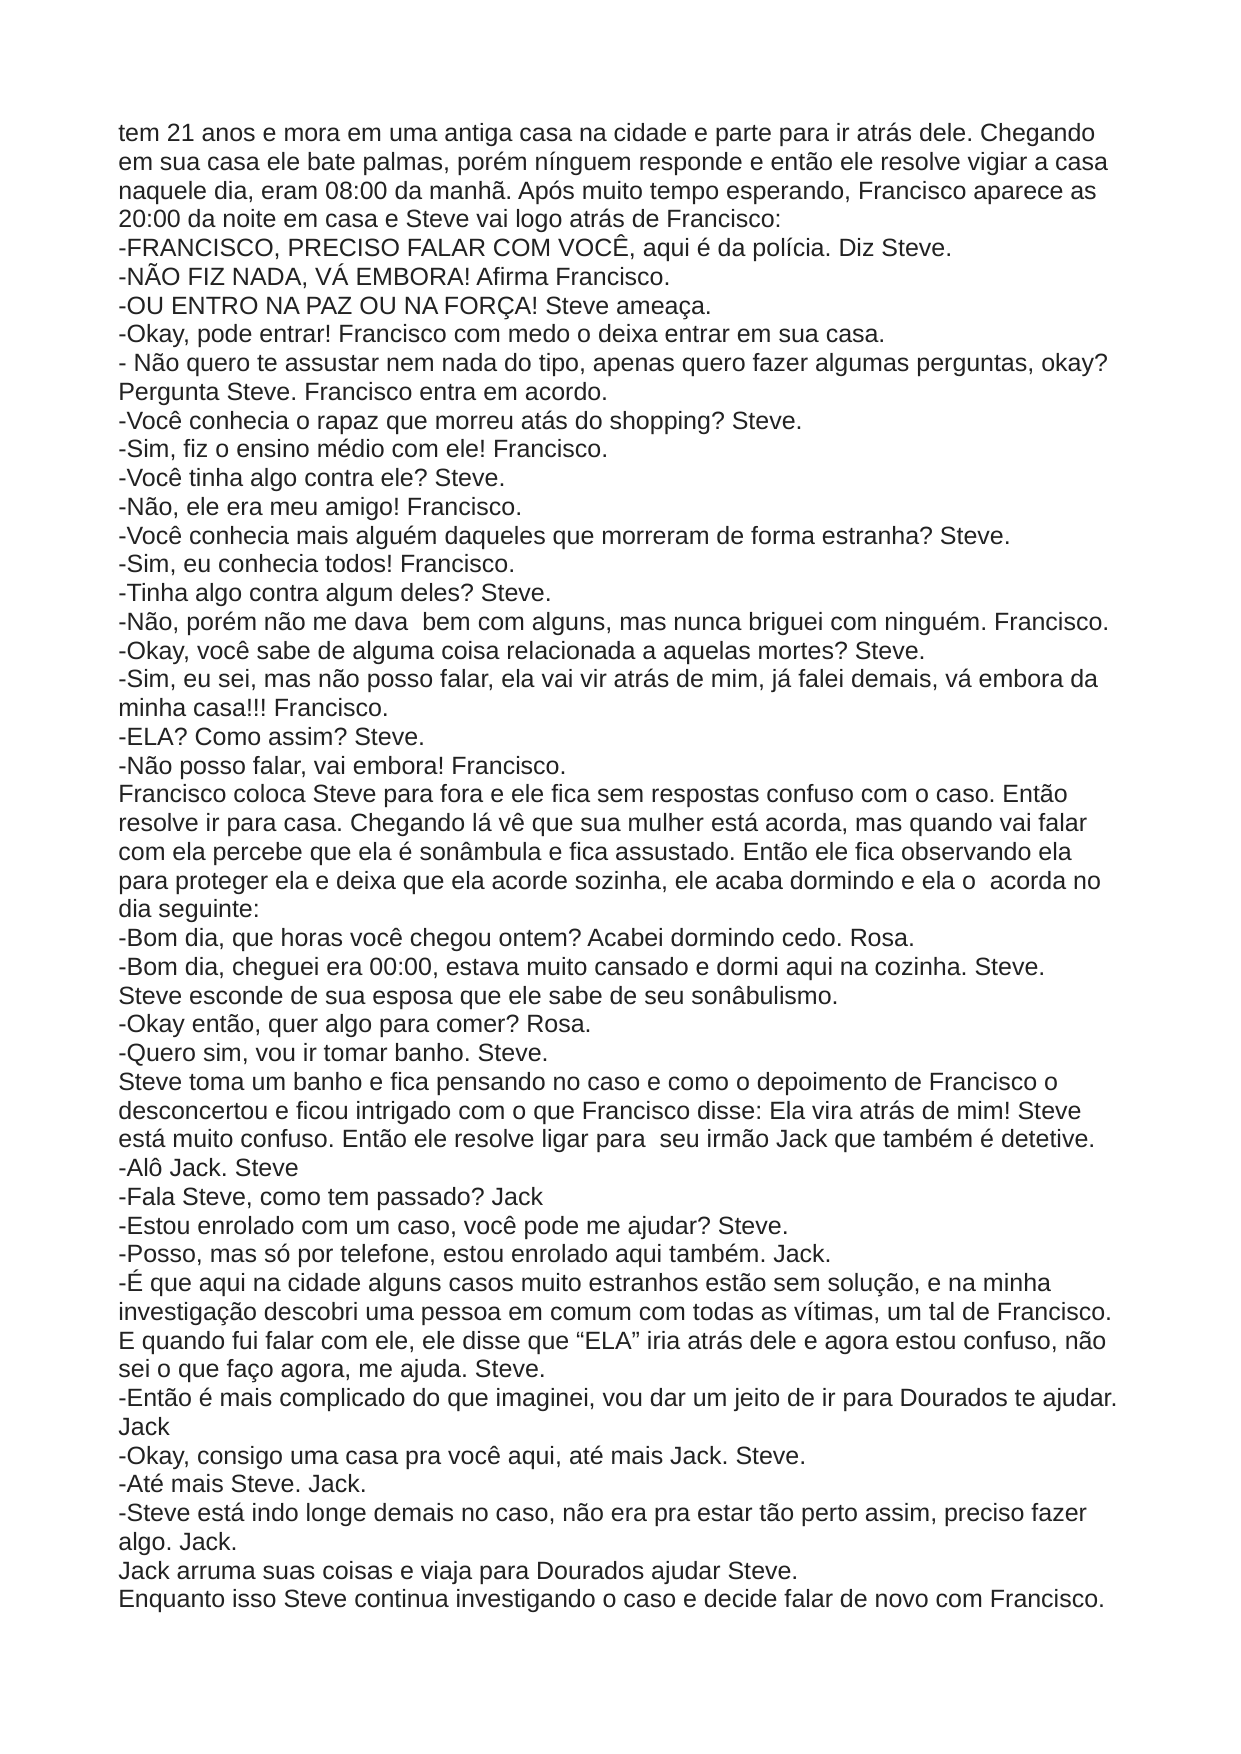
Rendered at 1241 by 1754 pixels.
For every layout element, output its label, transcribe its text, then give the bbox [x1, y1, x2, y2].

text Steve esconde de sua esposa que ele sabe de seu sonâbulismo. [118, 981, 1122, 1009]
text -FRANCISCO, PRECISO FALAR COM VOCÊ, aqui é da polícia. Diz Steve. [118, 233, 1122, 262]
text -OU ENTRO NA PAZ OU NA FORÇA! Steve ameaça. [118, 291, 1122, 319]
text -Não, ele era meu amigo! Francisco. [118, 492, 1122, 521]
text -Okay, pode entrar! Francisco com medo o deixa entrar em sua casa. [118, 319, 1122, 348]
text -Alô Jack. Steve [118, 1153, 1122, 1182]
text -Okay então, quer algo para comer? Rosa. [118, 1009, 1122, 1038]
text -Sim, eu conhecia todos! Francisco. [118, 549, 1122, 578]
text -Posso, mas só por telefone, estou enrolado aqui também. Jack. [118, 1239, 1122, 1268]
text -Tinha algo contra algum deles? Steve. [118, 578, 1122, 607]
text -É que aqui na cidade alguns casos muito estranhos estão sem solução, e na minha investigação descobri uma pessoa em comum com todas as vítimas, um tal de Francisco. E quando fui falar com ele, ele disse que “ELA” iria atrás dele e agora estou confuso, não sei o que faço agora, me ajuda. Steve. [118, 1268, 1122, 1383]
text -Bom dia, cheguei era 00:00, estava muito cansado e dormi aqui na cozinha. Steve. [118, 952, 1122, 981]
text -Sim, fiz o ensino médio com ele! Francisco. [118, 434, 1122, 463]
text Francisco coloca Steve para fora e ele fica sem respostas confuso com o caso. Então resolve ir para casa. Chegando lá vê que sua mulher está acorda, mas quando vai falar com ela percebe que ela é sonâmbula e fica assustado. Então ele fica observando ela para proteger ela e deixa que ela acorde sozinha, ele acaba dormindo e ela o acorda no dia seguinte: [118, 779, 1122, 923]
text Steve toma um banho e fica pensando no caso e como o depoimento de Francisco o desconcertou e ficou intrigado com o que Francisco disse: Ela vira atrás de mim! Steve está muito confuso. Então ele resolve ligar para seu irmão Jack que também é detetive. [118, 1067, 1122, 1153]
text -Sim, eu sei, mas não posso falar, ela vai vir atrás de mim, já falei demais, vá embora da minha casa!!! Francisco. [118, 664, 1122, 722]
text -Fala Steve, como tem passado? Jack [118, 1182, 1122, 1211]
text -Você tinha algo contra ele? Steve. [118, 463, 1122, 492]
text -Quero sim, vou ir tomar banho. Steve. [118, 1038, 1122, 1067]
text -Até mais Steve. Jack. [118, 1469, 1122, 1498]
text -ELA? Como assim? Steve. [118, 722, 1122, 751]
text -Steve está indo longe demais no caso, não era pra estar tão perto assim, preciso fazer algo. Jack. [118, 1498, 1122, 1556]
text -Bom dia, que horas você chegou ontem? Acabei dormindo cedo. Rosa. [118, 923, 1122, 952]
text Jack arruma suas coisas e viaja para Dourados ajudar Steve. [118, 1556, 1122, 1584]
text -Estou enrolado com um caso, você pode me ajudar? Steve. [118, 1211, 1122, 1239]
text - Não quero te assustar nem nada do tipo, apenas quero fazer algumas perguntas, okay? Pergunta Steve. Francisco entra em acordo. [118, 348, 1122, 406]
text -Você conhecia o rapaz que morreu atás do shopping? Steve. [118, 406, 1122, 434]
text -Não, porém não me dava bem com alguns, mas nunca briguei com ninguém. Francisco. [118, 607, 1122, 636]
text -Então é mais complicado do que imaginei, vou dar um jeito de ir para Dourados te ajudar. Jack [118, 1383, 1122, 1441]
text -Você conhecia mais alguém daqueles que morreram de forma estranha? Steve. [118, 521, 1122, 549]
text -Okay, consigo uma casa pra você aqui, até mais Jack. Steve. [118, 1441, 1122, 1469]
text -Okay, você sabe de alguma coisa relacionada a aquelas mortes? Steve. [118, 636, 1122, 664]
text -NÃO FIZ NADA, VÁ EMBORA! Afirma Francisco. [118, 262, 1122, 291]
text tem 21 anos e mora em uma antiga casa na cidade e parte para ir atrás dele. Chegando em sua casa ele bate palmas, porém nínguem responde e então ele resolve vigiar a casa naquele dia, eram 08:00 da manhã. Após muito tempo esperando, Francisco aparece as 20:00 da noite em casa e Steve vai logo atrás de Francisco: [118, 118, 1122, 233]
text -Não posso falar, vai embora! Francisco. [118, 751, 1122, 779]
text Enquanto isso Steve continua investigando o caso e decide falar de novo com Francisco. [118, 1584, 1122, 1613]
